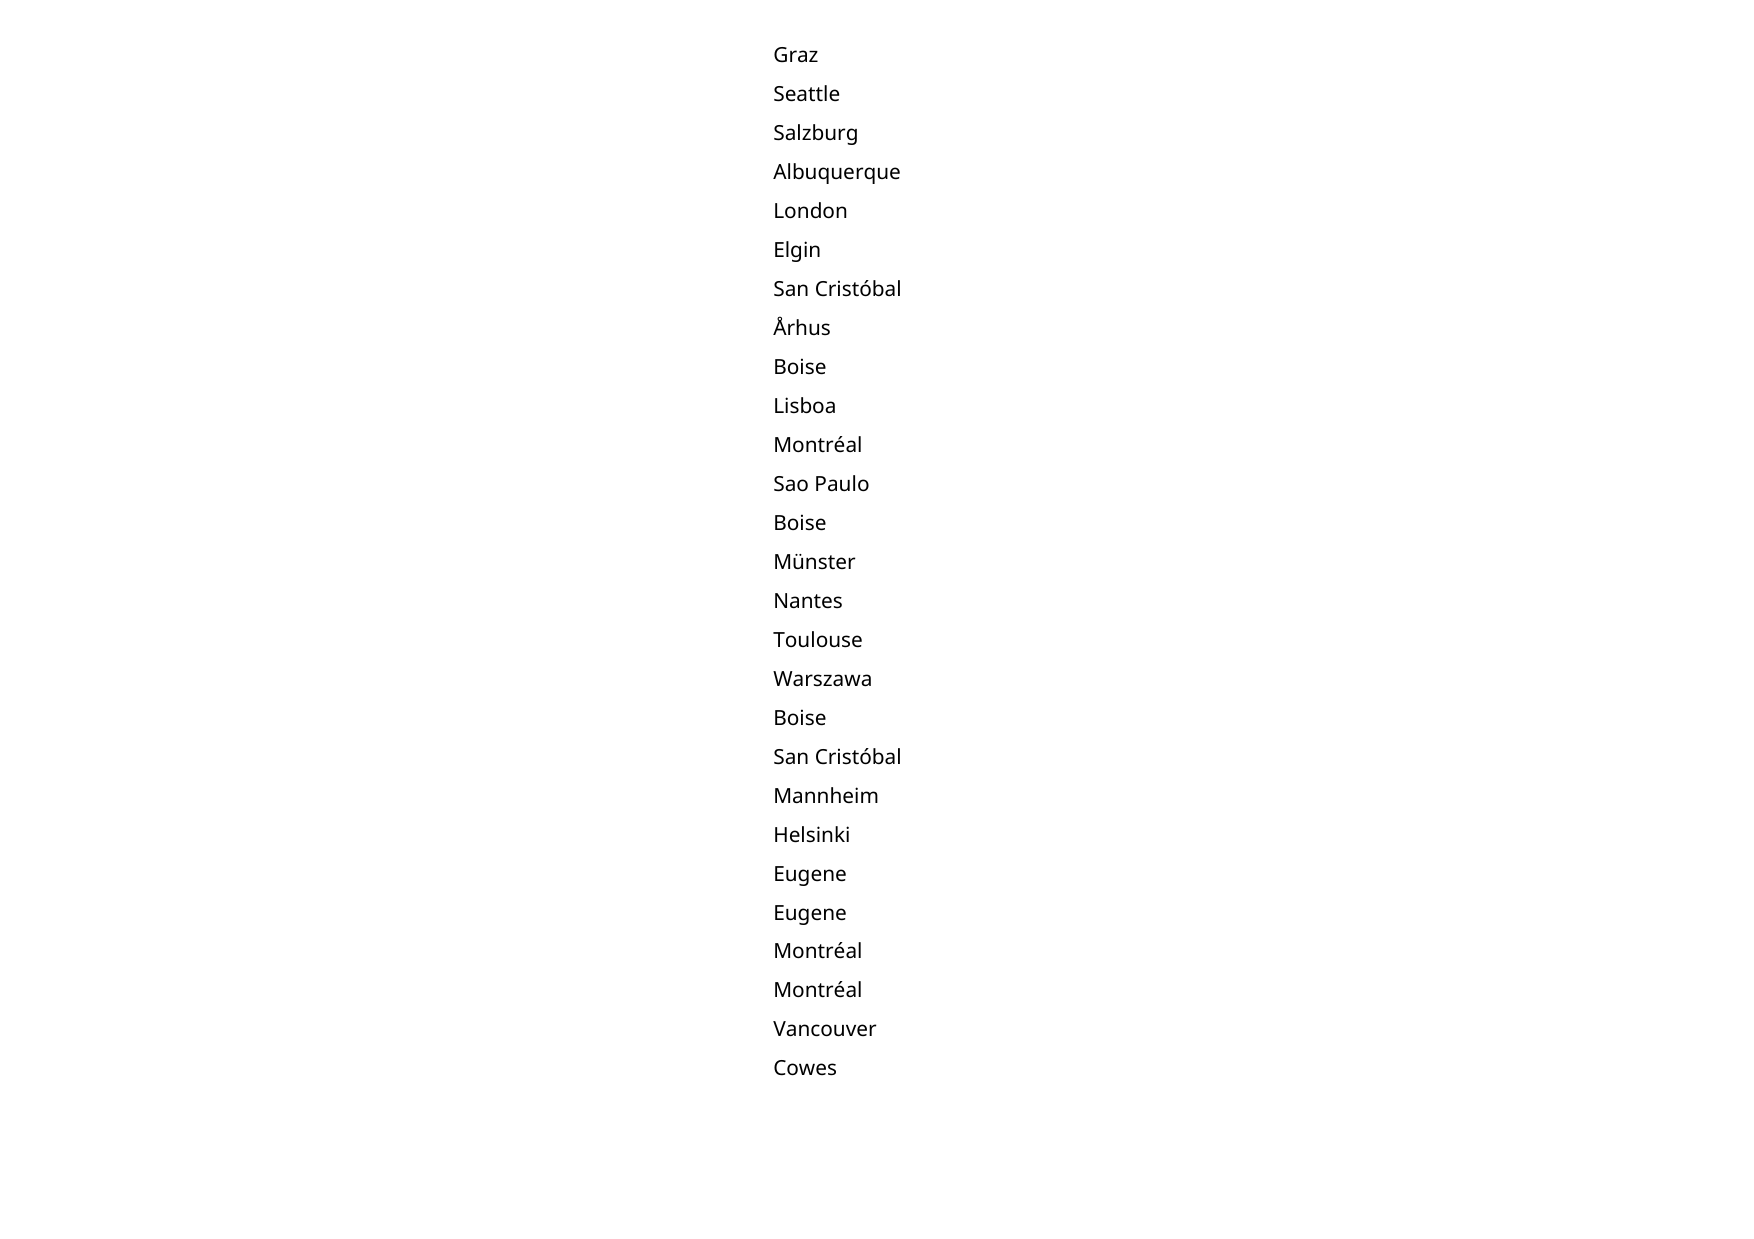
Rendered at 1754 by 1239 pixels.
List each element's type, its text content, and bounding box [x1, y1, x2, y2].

table_cell [0, 538, 1753, 547]
table_cell [980, 508, 1753, 538]
table_cell Cowes [773, 1054, 980, 1083]
table_cell [0, 703, 773, 733]
table_cell [980, 196, 1753, 226]
table_cell Seattle [773, 80, 980, 109]
table_cell Toulouse [773, 625, 980, 655]
table_header [0, 0, 1753, 41]
table_cell [980, 742, 1753, 772]
table_cell [0, 967, 1753, 976]
table_cell Salzburg [773, 119, 980, 148]
table_cell [980, 664, 1753, 694]
table_cell [0, 625, 773, 655]
table_cell [0, 71, 1753, 79]
table_cell [0, 430, 773, 460]
table_cell [0, 343, 1753, 352]
table_cell [0, 859, 773, 889]
table_cell [0, 1006, 1753, 1014]
table_cell [0, 188, 1753, 196]
table_cell [980, 352, 1753, 382]
table_cell [0, 586, 773, 616]
table_cell [0, 733, 1753, 742]
table_cell [0, 1054, 773, 1083]
table_cell Sao Paulo [773, 469, 980, 499]
table_cell [0, 772, 1753, 781]
table_cell [980, 80, 1753, 109]
table_cell Münster [773, 547, 980, 577]
table_cell [0, 694, 1753, 703]
table_cell [0, 616, 1753, 625]
table_cell [0, 1045, 1753, 1053]
table_cell [0, 158, 773, 187]
table_cell Boise [773, 508, 980, 538]
table_cell [0, 304, 1753, 313]
table_cell [0, 41, 773, 71]
table_cell [0, 382, 1753, 391]
table_cell [980, 859, 1753, 889]
table_cell [0, 265, 1753, 274]
table_cell [980, 547, 1753, 577]
table_cell San Cristóbal [773, 274, 980, 304]
table_cell [0, 889, 1753, 898]
table_cell [0, 235, 773, 265]
table_cell Elgin [773, 235, 980, 265]
table_cell [0, 421, 1753, 430]
table_cell [980, 158, 1753, 187]
table_cell Montréal [773, 430, 980, 460]
table_cell San Cristóbal [773, 742, 980, 772]
table_cell Montréal [773, 976, 980, 1006]
table_cell [0, 655, 1753, 664]
table_cell [980, 41, 1753, 71]
table_cell Warszawa [773, 664, 980, 694]
table_cell [980, 976, 1753, 1006]
table_cell [0, 460, 1753, 469]
table_cell Nantes [773, 586, 980, 616]
table_cell [0, 850, 1753, 859]
table_cell [0, 226, 1753, 235]
table_cell [980, 119, 1753, 148]
table_cell Helsinki [773, 820, 980, 850]
table_cell Mannheim [773, 781, 980, 811]
table_cell Lisboa [773, 391, 980, 421]
table_cell [980, 430, 1753, 460]
table_cell London [773, 196, 980, 226]
table_cell [980, 703, 1753, 733]
table_cell Albuquerque [773, 158, 980, 187]
table_cell Vancouver [773, 1015, 980, 1044]
table_cell [0, 149, 1753, 157]
table_cell [0, 1015, 773, 1044]
table_cell Montréal [773, 937, 980, 967]
table_cell [980, 586, 1753, 616]
table_cell [0, 508, 773, 538]
table_cell [0, 781, 773, 811]
table_cell [0, 119, 773, 148]
table_cell Århus [773, 313, 980, 343]
table_cell [0, 80, 773, 109]
table_cell Eugene [773, 859, 980, 889]
table_cell [0, 313, 773, 343]
table_cell [980, 820, 1753, 850]
table_cell Boise [773, 703, 980, 733]
table_cell Graz [773, 41, 980, 71]
table_cell [0, 811, 1753, 820]
table_cell [0, 577, 1753, 586]
table_cell Boise [773, 352, 980, 382]
table_cell [980, 469, 1753, 499]
table_cell [0, 742, 773, 772]
table_cell Eugene [773, 898, 980, 928]
table_cell [980, 235, 1753, 265]
table_cell [0, 664, 773, 694]
table_cell [0, 547, 773, 577]
table_cell [0, 937, 773, 967]
table_cell [0, 499, 1753, 508]
table_cell [0, 469, 773, 499]
table_cell [980, 391, 1753, 421]
table_cell [980, 781, 1753, 811]
table_cell [0, 274, 773, 304]
table_cell [980, 625, 1753, 655]
table_cell [0, 976, 773, 1006]
table_cell [980, 898, 1753, 928]
table_cell [980, 313, 1753, 343]
table_cell [0, 391, 773, 421]
table_cell [0, 898, 773, 928]
table_cell [0, 352, 773, 382]
table_cell [980, 937, 1753, 967]
table_cell [0, 110, 1753, 118]
table_cell [980, 1054, 1753, 1083]
table_cell [980, 1015, 1753, 1044]
table_cell [0, 196, 773, 226]
table_cell [0, 928, 1753, 937]
table_cell [980, 274, 1753, 304]
table_cell [0, 820, 773, 850]
